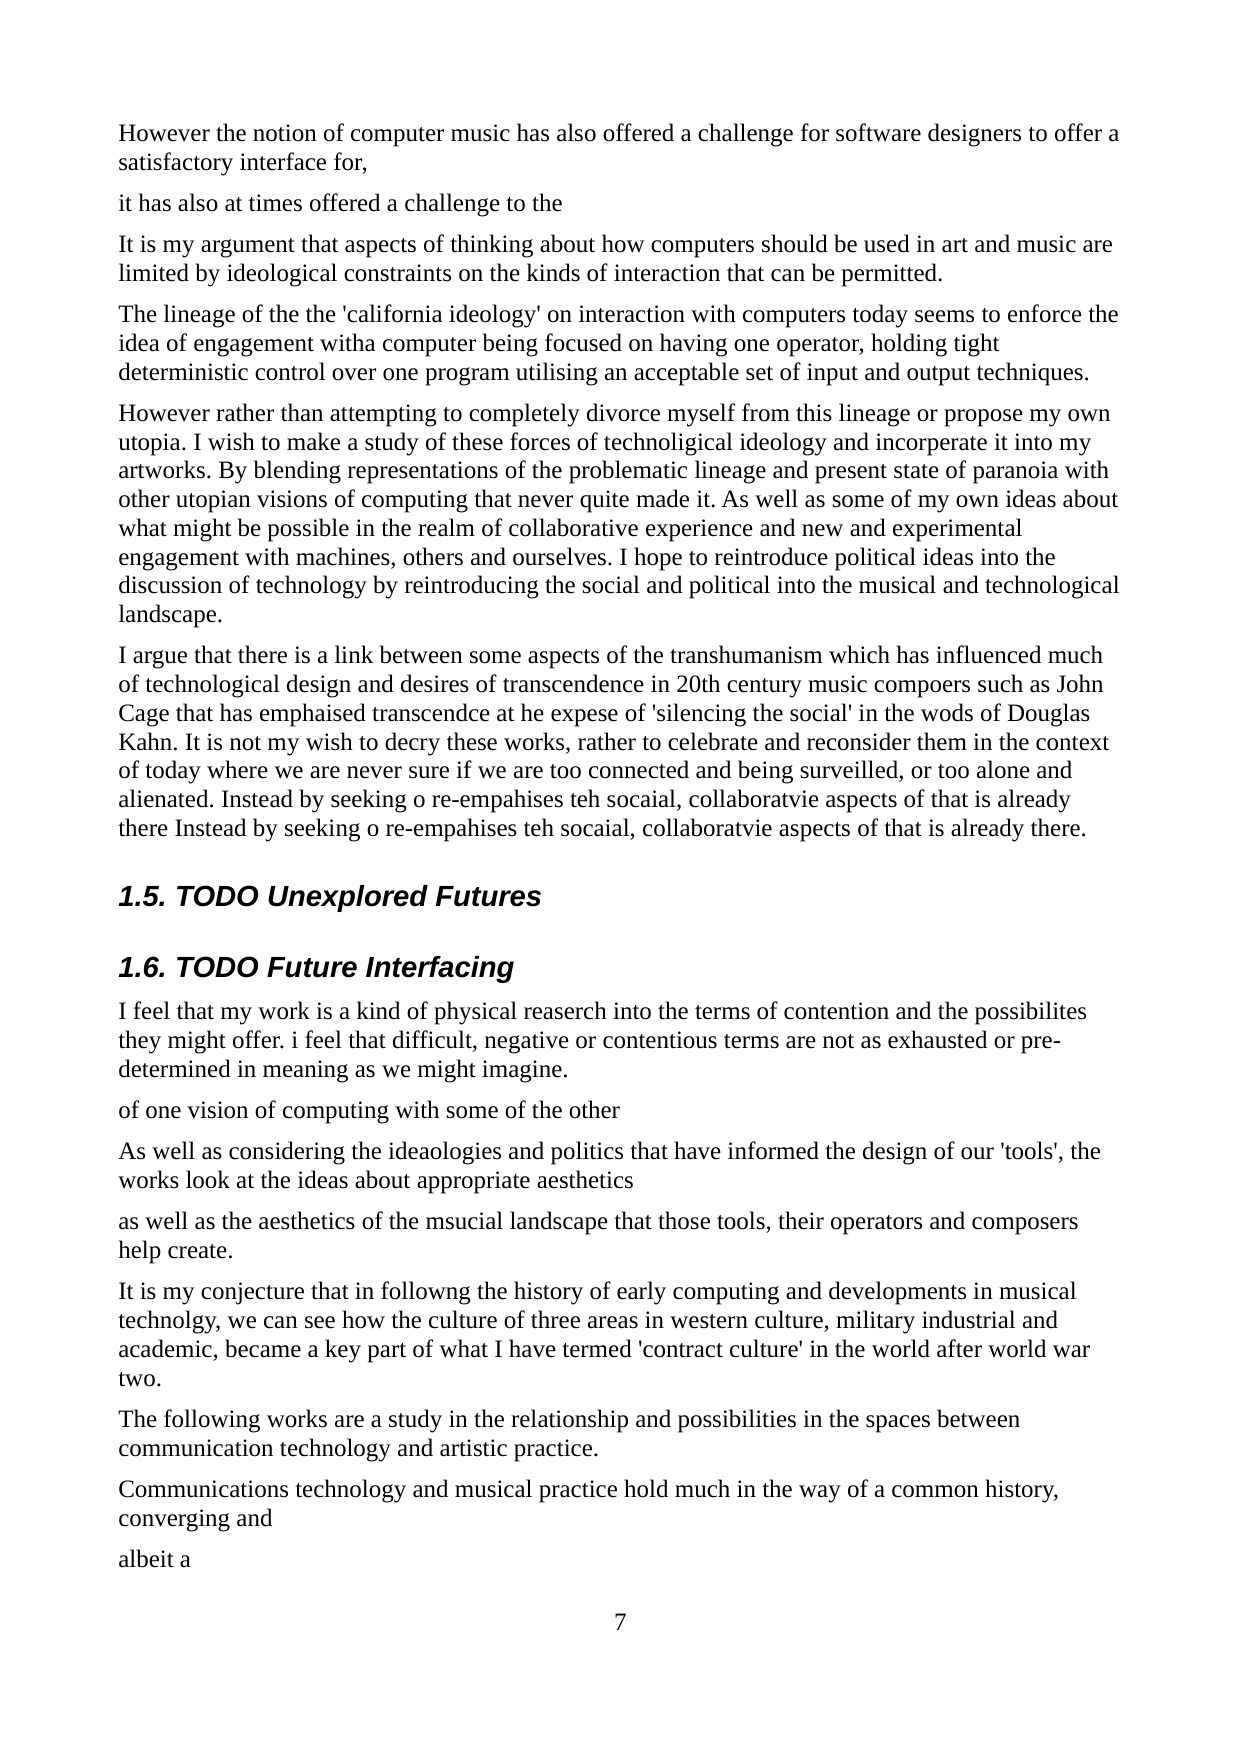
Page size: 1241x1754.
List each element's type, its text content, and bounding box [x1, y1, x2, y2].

subtitle TODO Unexplored Futures [118, 879, 1122, 913]
text As well as considering the ideaologies and politics that have informed the design of our 'tools', the works look at the ideas about appropriate aesthetics [118, 1136, 1122, 1194]
text The following works are a study in the relationship and possibilities in the spaces between communication technology and artistic practice. [118, 1404, 1122, 1461]
text It is my conjecture that in followng the history of early computing and developments in musical technolgy, we can see how the culture of three areas in western culture, military industrial and academic, became a key part of what I have termed 'contract culture' in the world after world war two. [118, 1276, 1122, 1391]
text I argue that there is a link between some aspects of the transhumanism which has influenced much of technological design and desires of transcendence in 20th century music compoers such as John Cage that has emphaised transcendce at he expese of 'silencing the social' in the wods of Douglas Kahn. It is not my wish to decry these works, rather to celebrate and reconsider them in the context of today where we are never sure if we are too connected and being surveilled, or too alone and alienated. Instead by seeking o re-empahises teh socaial, collaboratvie aspects of that is already there Instead by seeking o re-empahises teh socaial, collaboratvie aspects of that is already there. [118, 641, 1122, 842]
subtitle TODO Future Interfacing [118, 950, 1122, 984]
text albeit a [118, 1544, 1122, 1573]
text However rather than attempting to completely divorce myself from this lineage or propose my own utopia. I wish to make a study of these forces of technoligical ideology and incorperate it into my artworks. By blending representations of the problematic lineage and present state of paranoia with other utopian visions of computing that never quite made it. As well as some of my own ideas about what might be possible in the realm of collaborative experience and new and experimental engagement with machines, others and ourselves. I hope to reintroduce political ideas into the discussion of technology by reintroducing the social and political into the musical and technological landscape. [118, 398, 1122, 628]
text It is my argument that aspects of thinking about how computers should be used in art and music are limited by ideological constraints on the kinds of interaction that can be permitted. [118, 229, 1122, 287]
text However the notion of computer music has also offered a challenge for software designers to offer a satisfactory interface for, [118, 118, 1122, 176]
text it has also at times offered a challenge to the [118, 188, 1122, 217]
text I feel that my work is a kind of physical reaserch into the terms of contention and the possibilites they might offer. i feel that difficult, negative or contentious terms are not as exhausted or pre-determined in meaning as we might imagine. [118, 996, 1122, 1083]
text of one vision of computing with some of the other [118, 1095, 1122, 1124]
text as well as the aesthetics of the msucial landscape that those tools, their operators and composers help create. [118, 1206, 1122, 1264]
text The lineage of the the 'california ideology' on interaction with computers today seems to enforce the idea of engagement witha computer being focused on having one operator, holding tight deterministic control over one program utilising an acceptable set of input and output techniques. [118, 299, 1122, 386]
text Communications technology and musical practice hold much in the way of a common history, converging and [118, 1474, 1122, 1531]
